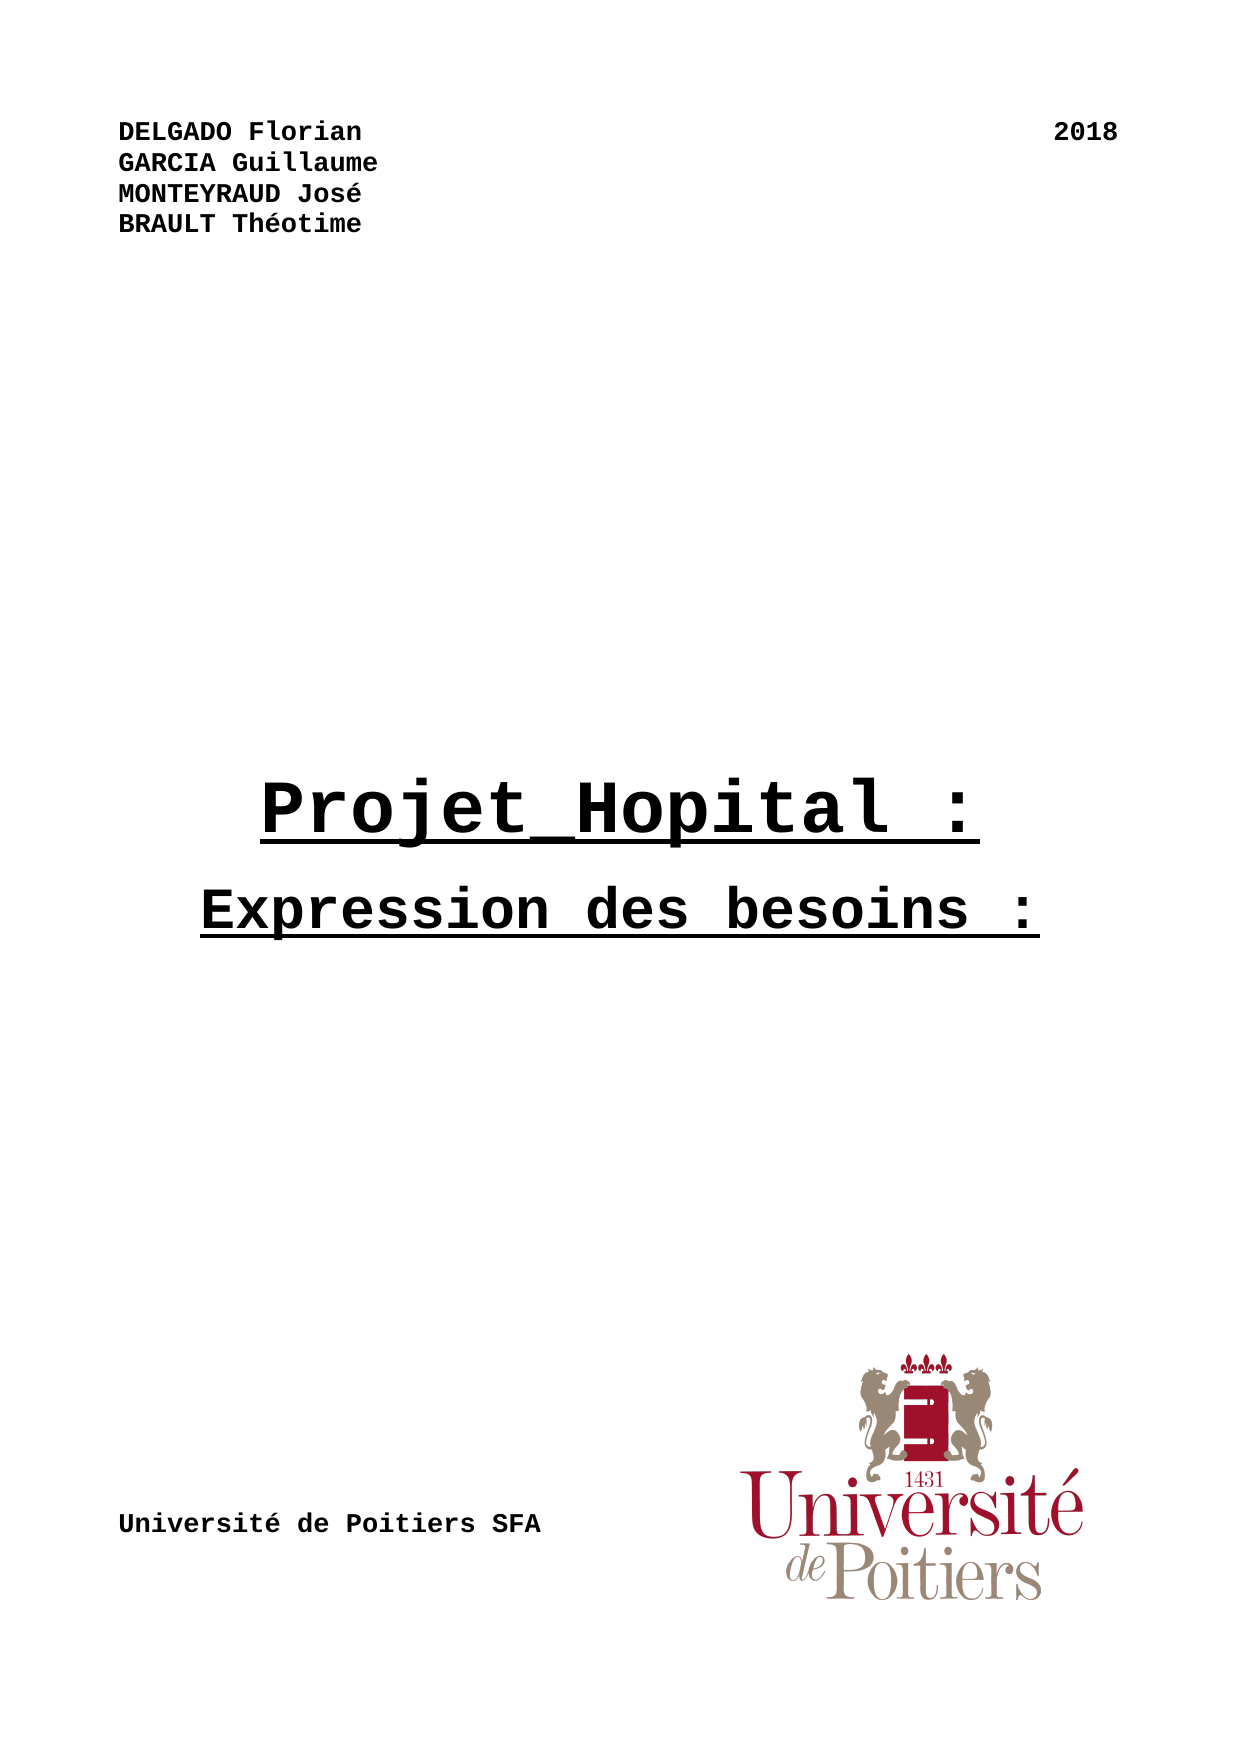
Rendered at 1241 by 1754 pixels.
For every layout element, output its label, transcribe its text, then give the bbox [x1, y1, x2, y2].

picture [740, 1354, 1083, 1600]
text [1083, 1510, 1122, 1571]
text BRAULT Théotime [118, 210, 1122, 241]
text Université de Poitiers SFA [118, 1510, 740, 1571]
text Projet_Hopital : [118, 770, 1122, 855]
subtitle Expression des besoins : [118, 880, 1122, 946]
text DELGADO Florian 2018 GARCIA Guillaume MONTEYRAUD José [118, 118, 1122, 210]
